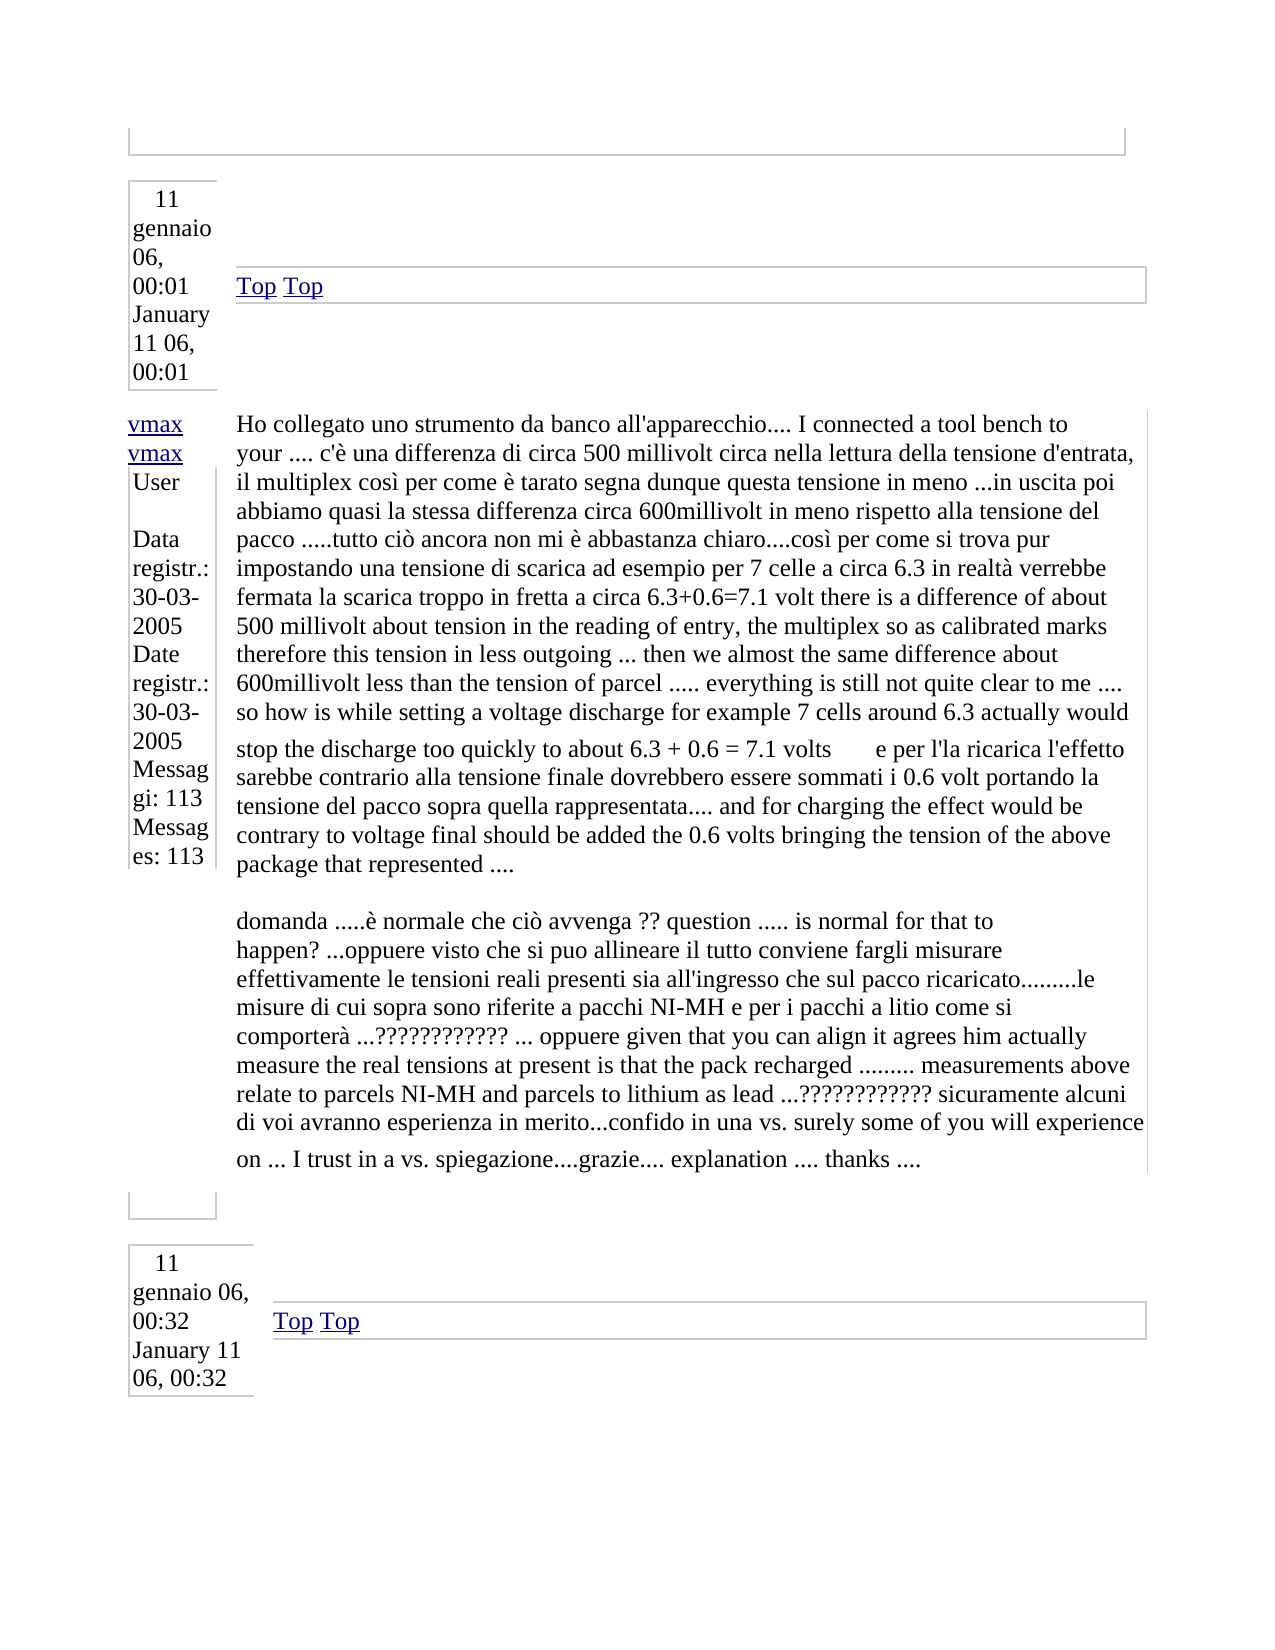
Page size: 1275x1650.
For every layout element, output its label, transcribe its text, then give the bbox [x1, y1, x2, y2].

table_cell [1136, 118, 1157, 165]
table_header Top Top [264, 1234, 1157, 1407]
table_header 11 gennaio 06, 00:01 January 11 06, 00:01 [118, 170, 227, 400]
table_cell [227, 1182, 1157, 1229]
table_cell vmax vmax User Data registr.: 30-03-2005 Date registr.: 30-03-2005 Messaggi: 113 Messages: 113 [118, 400, 227, 1182]
table_cell [118, 118, 1136, 165]
table_cell [118, 1182, 227, 1229]
table_header 11 gennaio 06, 00:32 January 11 06, 00:32 [118, 1234, 263, 1407]
table_header Top Top [227, 170, 1157, 400]
table_cell Ho collegato uno strumento da banco all'apparecchio.... I connected a tool bench to your .... c'è una differenza di circa 500 millivolt circa nella lettura della tensione d'entrata, il multiplex così per come è tarato segna dunque questa tensione in meno ...in uscita poi abbiamo quasi la stessa differenza circa 600millivolt in meno rispetto alla tensione del pacco .....tutto ciò ancora non mi è abbastanza chiaro....così per come si trova pur impostando una tensione di scarica ad esempio per 7 celle a circa 6.3 in realtà verrebbe fermata la scarica troppo in fretta a circa 6.3+0.6=7.1 volt there is a difference of about 500 millivolt about tension in the reading of entry, the multiplex so as calibrated marks therefore this tension in less outgoing ... then we almost the same difference about 600millivolt less than the tension of parcel ..... everything is still not quite clear to me .... so how is while setting a voltage discharge for example 7 cells around 6.3 actually would stop the discharge too quickly to about 6.3 + 0.6 = 7.1 volts e per l'la ricarica l'effetto sarebbe contrario alla tensione finale dovrebbero essere sommati i 0.6 volt portando la tensione del pacco sopra quella rappresentata.... and for charging the effect would be contrary to voltage final should be added the 0.6 volts bringing the tension of the above package that represented .... domanda .....è normale che ciò avvenga ?? question ..... is normal for that to happen? ...oppuere visto che si puo allineare il tutto conviene fargli misurare effettivamente le tensioni reali presenti sia all'ingresso che sul pacco ricaricato.........le misure di cui sopra sono riferite a pacchi NI-MH e per i pacchi a litio come si comporterà ...???????????? ... oppuere given that you can align it agrees him actually measure the real tensions at present is that the pack recharged ......... measurements above relate to parcels NI-MH and parcels to lithium as lead ...???????????? sicuramente alcuni di voi avranno esperienza in merito...confido in una vs. surely some of you will experience on ... I trust in a vs. spiegazione....grazie.... explanation .... thanks .... [227, 400, 1157, 1182]
